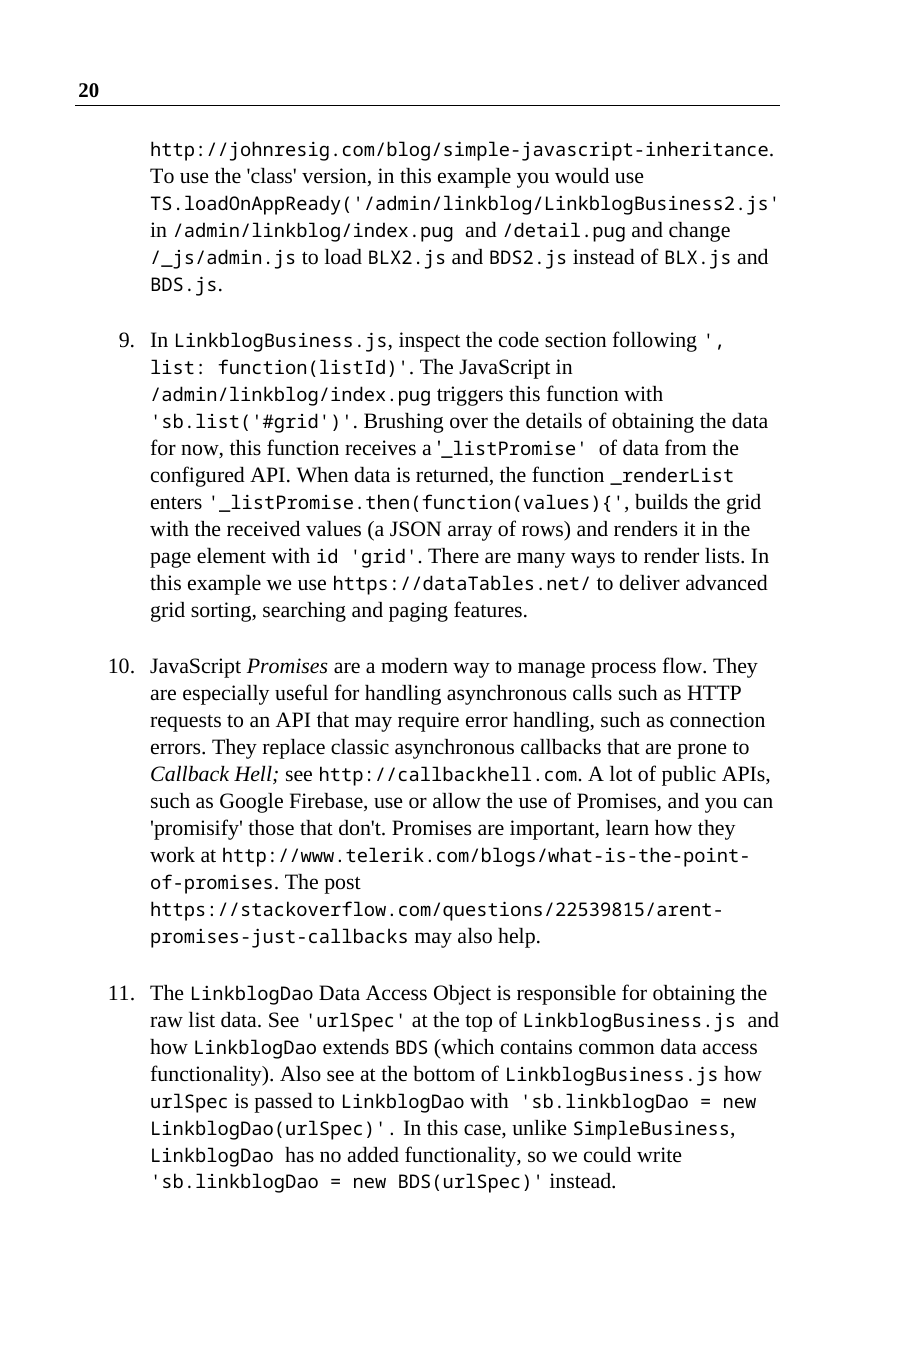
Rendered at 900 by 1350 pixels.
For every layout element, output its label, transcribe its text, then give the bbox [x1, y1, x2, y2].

list http://johnresig.com/blog/simple-javascript-inheritance. To use the 'class' version, in this example you would use TS.loadOnAppReady('/admin/linkblog/LinkblogBusiness2.js' in /admin/linkblog/index.pug and /detail.pug and change /_js/admin.js to load BLX2.js and BDS2.js instead of BLX.js and BDS.js. [105, 135, 780, 297]
list The LinkblogDao Data Access Object is responsible for obtaining the raw list data. See 'urlSpec' at the top of LinkblogBusiness.js and how LinkblogDao extends BDS (which contains common data access functionality). Also see at the bottom of LinkblogBusiness.js how urlSpec is passed to LinkblogDao with 'sb.linkblogDao = new LinkblogDao(urlSpec)'. In this case, unlike SimpleBusiness, LinkblogDao has no added functionality, so we could write 'sb.linkblogDao = new BDS(urlSpec)' instead. [105, 978, 780, 1194]
list In LinkblogBusiness.js, inspect the code section following ', list: function(listId)'. The JavaScript in /admin/linkblog/index.pug triggers this function with 'sb.list('#grid')'. Brushing over the details of obtaining the data for now, this function receives a '_listPromise' of data from the configured API. When data is returned, the function _renderList enters '_listPromise.then(function(values){', builds the grid with the received values (a JSON array of rows) and renders it in the page element with id 'grid'. There are many ways to render lists. In this example we use https://dataTables.net/ to deliver advanced grid sorting, searching and paging features. [105, 326, 780, 623]
list JavaScript Promises are a modern way to manage process flow. They are especially useful for handling asynchronous calls such as HTTP requests to an API that may require error handling, such as connection errors. They replace classic asynchronous callbacks that are prone to Callback Hell; see http://callbackhell.com. A lot of public APIs, such as Google Firebase, use or allow the use of Promises, and you can 'promisify' those that don't. Promises are important, learn how they work at http://www.telerik.com/blogs/what-is-the-point-of-promises. The post https://stackoverflow.com/questions/22539815/arent-promises-just-callbacks may also help. [105, 652, 780, 949]
